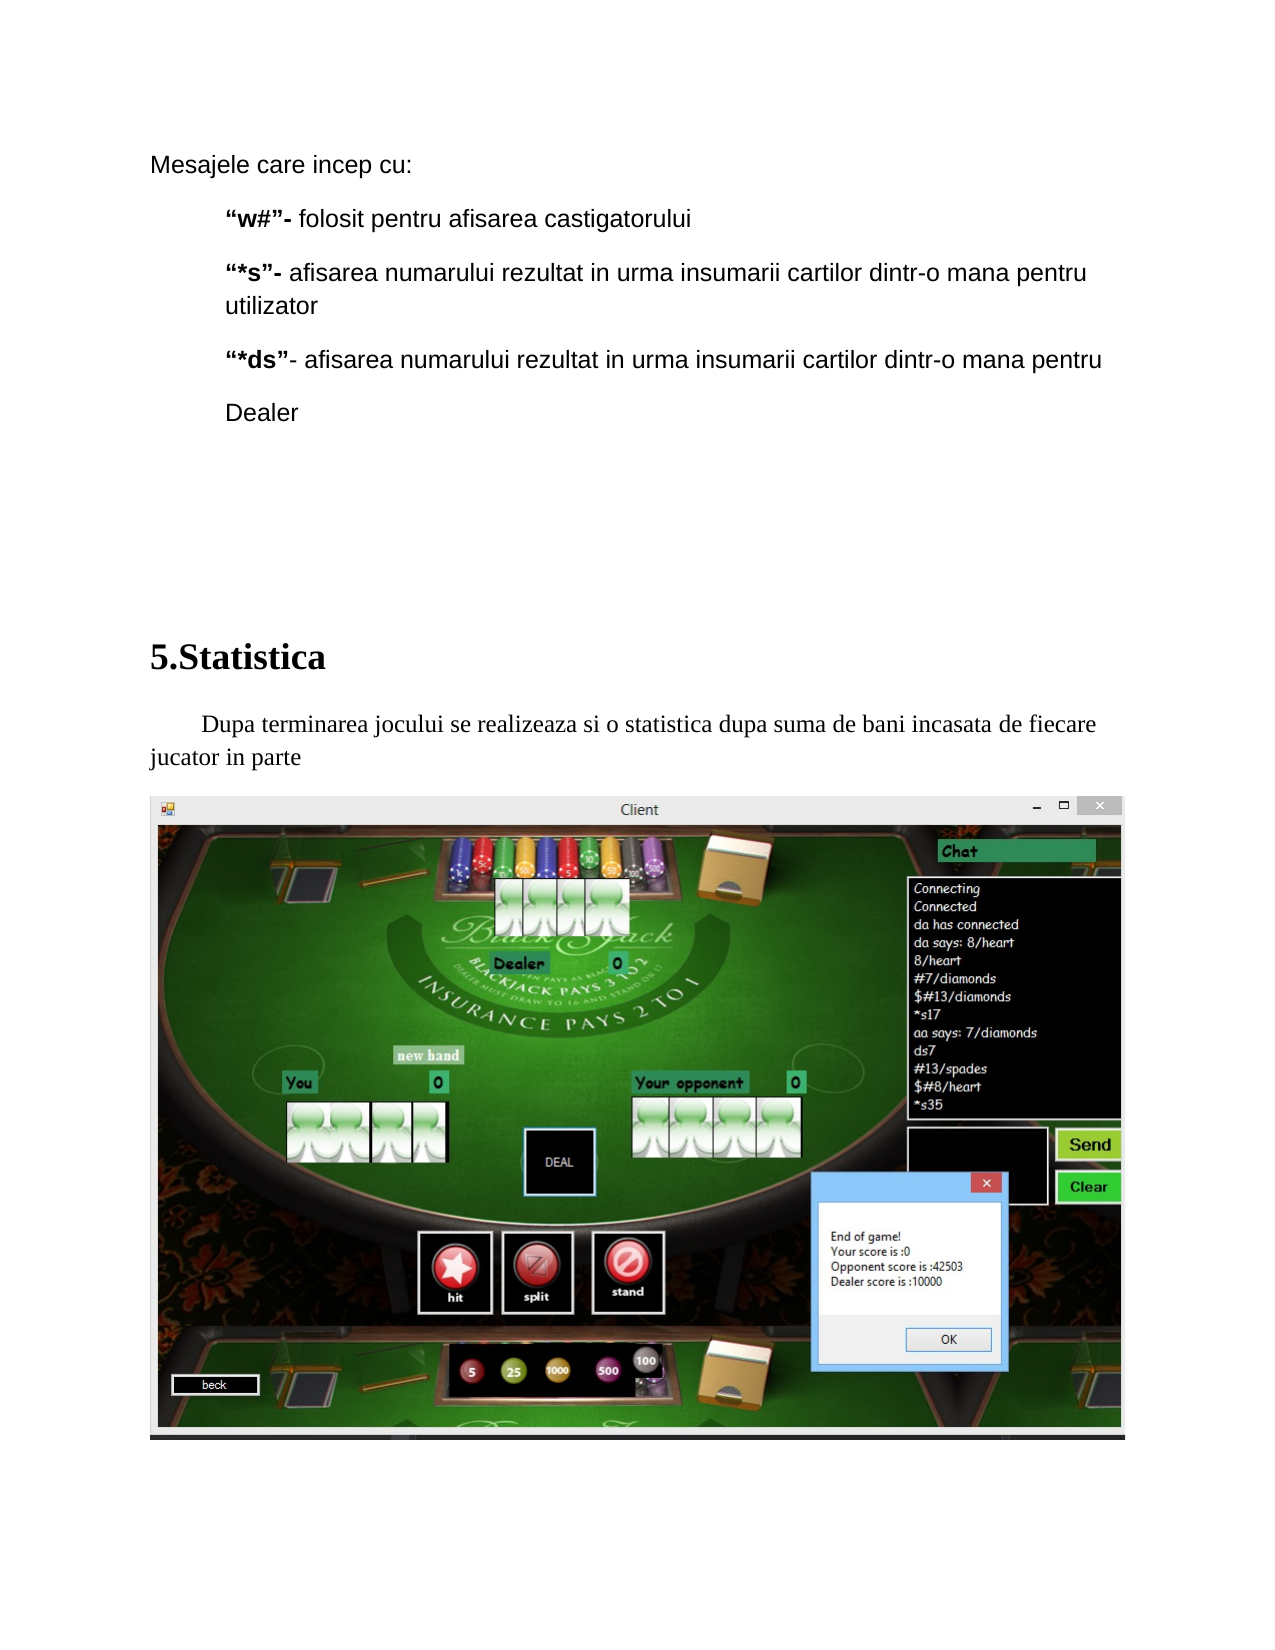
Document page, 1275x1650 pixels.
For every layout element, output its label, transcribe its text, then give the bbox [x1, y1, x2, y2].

text Dealer [225, 398, 1125, 427]
text “w#”- folosit pentru afisarea castigatorului [225, 204, 1125, 233]
text 5.Statistica [150, 634, 1125, 677]
text “*s”- afisarea numarului rezultat in urma insumarii cartilor dintr-o mana pentru utilizator [225, 258, 1125, 319]
text “*ds”- afisarea numarului rezultat in urma insumarii cartilor dintr-o mana pentru [225, 344, 1125, 373]
text Dupa terminarea jocului se realizeaza si o statistica dupa suma de bani incasata de fiecare jucator in parte [150, 705, 1125, 771]
text Mesajele care incep cu: [150, 150, 1125, 179]
